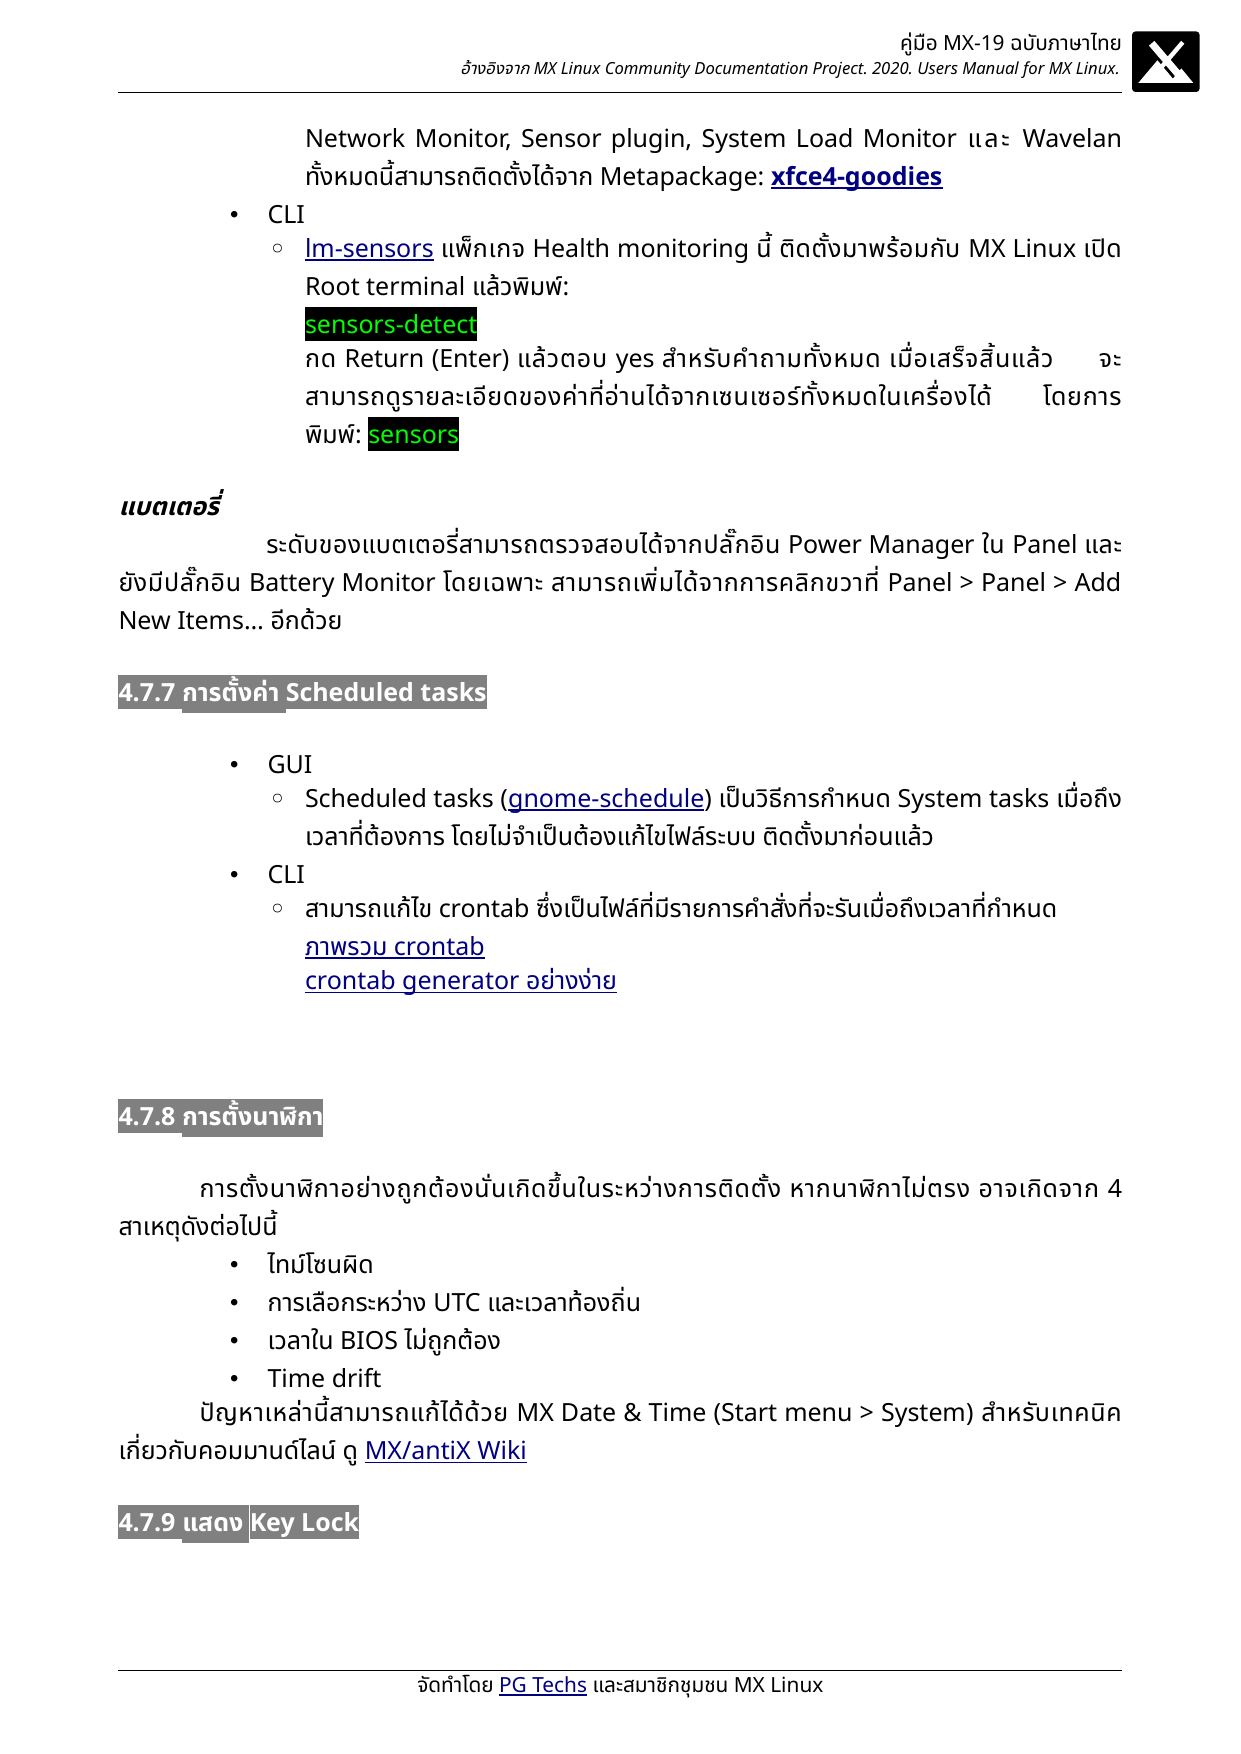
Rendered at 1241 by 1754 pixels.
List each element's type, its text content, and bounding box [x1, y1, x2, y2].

text แบตเตอรี่ [118, 489, 1122, 526]
list ภาพรวม crontab [267, 929, 1122, 963]
list Scheduled tasks (gnome-schedule) เป็นวิธีการกำหนด System tasks เมื่อถึงเวลาที่ต้องการ โดยไม่จำเป็นต้องแก้ไขไฟล์ระบบ ติดตั้งมาก่อนแล้ว [267, 781, 1122, 857]
list CLI [230, 857, 1122, 891]
list lm-sensors แพ็กเกจ Health monitoring นี้ ติดตั้งมาพร้อมกับ MX Linux เปิด Root terminal แล้วพิมพ์: [267, 231, 1122, 307]
list การเลือกระหว่าง UTC และเวลาท้องถิ่น [230, 1285, 1122, 1323]
list GUI [230, 747, 1122, 781]
text การตั้งนาฬิกาอย่างถูกต้องนั่นเกิดขึ้นในระหว่างการติดตั้ง หากนาฬิกาไม่ตรง อาจเกิดจาก 4 สาเหตุดังต่อไปนี้ [118, 1171, 1122, 1247]
text ระดับของแบตเตอรี่สามารถตรวจสอบได้จากปลั๊กอิน Power Manager ใน Panel และยังมีปลั๊กอิน Battery Monitor โดยเฉพาะ สามารถเพิ่มได้จากการคลิกขวาที่ Panel > Panel > Add New Items… อีกด้วย [118, 526, 1122, 641]
text ปัญหาเหล่านี้สามารถแก้ได้ด้วย MX Date & Time (Start menu > System) สำหรับเทคนิคเกี่ยวกับคอมมานด์ไลน์ ดู MX/antiX Wiki [118, 1395, 1122, 1471]
list Network Monitor, Sensor plugin, System Load Monitor และ Wavelan ทั้งหมดนี้สามารถติดตั้งได้จาก Metapackage: xfce4-goodies [267, 121, 1122, 197]
list ไทม์โซนผิด [230, 1247, 1122, 1285]
list สามารถแก้ไข crontab ซึ่งเป็นไฟล์ที่มีรายการคำสั่งที่จะรันเมื่อถึงเวลาที่กำหนด [267, 891, 1122, 929]
text 4.7.8 การตั้งนาฬิกา [118, 1099, 1122, 1137]
text 4.7.7 การตั้งค่า Scheduled tasks [118, 674, 1122, 713]
list sensors-detect [267, 307, 1122, 341]
list กด Return (Enter) แล้วตอบ yes สำหรับคำถามทั้งหมด เมื่อเสร็จสิ้นแล้ว จะสามารถดูรายละเอียดของค่าที่อ่านได้จากเซนเซอร์ทั้งหมดในเครื่องได้ โดยการพิมพ์: sensors [267, 341, 1122, 454]
text 4.7.9 แสดง Key Lock [118, 1505, 1122, 1543]
list CLI [230, 197, 1122, 231]
list Time drift [230, 1361, 1122, 1395]
list เวลาใน BIOS ไม่ถูกต้อง [230, 1323, 1122, 1361]
list crontab generator อย่างง่าย [267, 963, 1122, 997]
